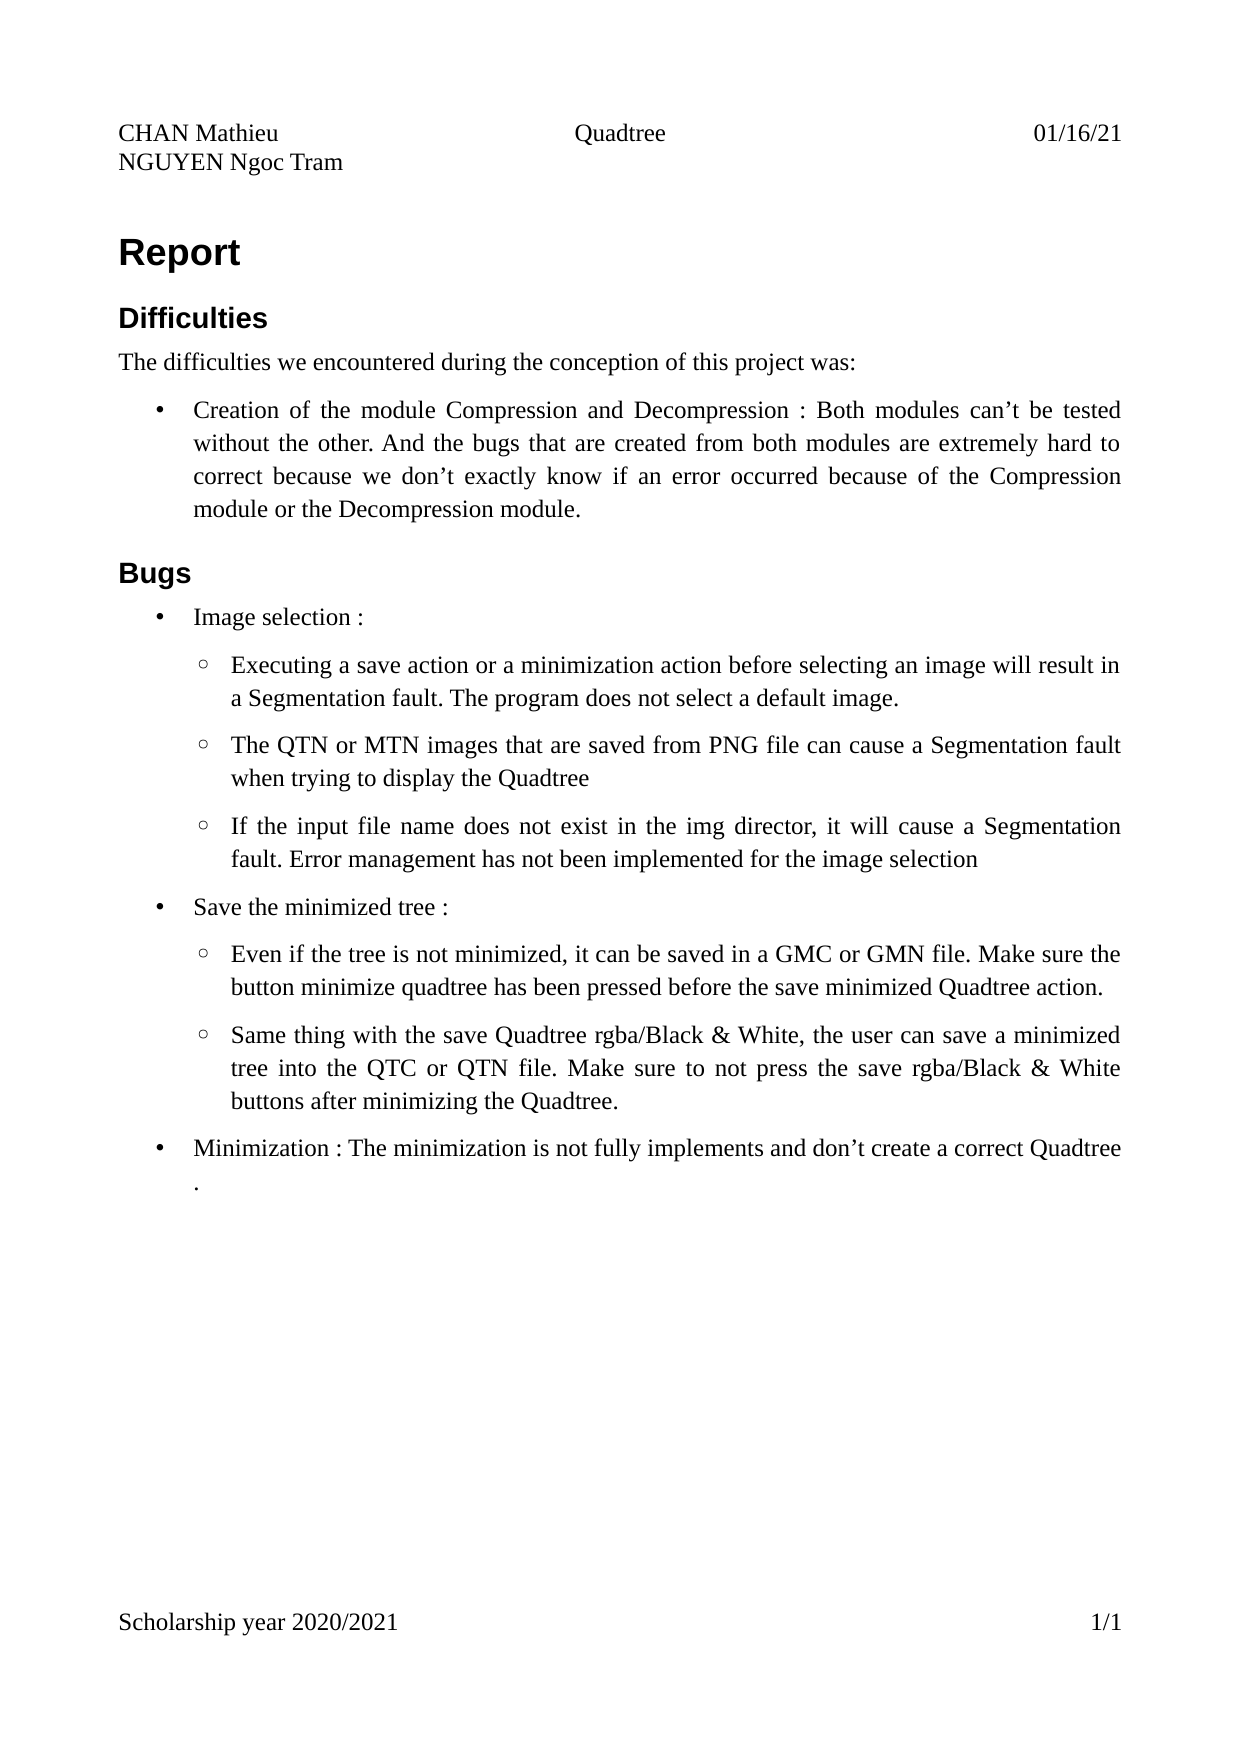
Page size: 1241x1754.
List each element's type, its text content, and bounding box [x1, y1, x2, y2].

list Minimization : The minimization is not fully implements and don’t create a correct Quadtree . [156, 1133, 1122, 1195]
list Even if the tree is not minimized, it can be saved in a GMC or GMN file. Make sure the button minimize quadtree has been pressed before the save minimized Quadtree action. [193, 939, 1122, 1001]
list Image selection : [156, 602, 1122, 631]
list Save the minimized tree : [156, 892, 1122, 920]
subtitle Report [118, 230, 1122, 274]
list Creation of the module Compression and Decompression : Both modules can’t be tested without the other. And the bugs that are created from both modules are extremely hard to correct because we don’t exactly know if an error occurred because of the Compression module or the Decompression module. [156, 395, 1122, 522]
list If the input file name does not exist in the img director, it will cause a Segmentation fault. Error management has not been implemented for the image selection [193, 811, 1122, 873]
list The QTN or MTN images that are saved from PNG file can cause a Segmentation fault when trying to display the Quadtree [193, 730, 1122, 792]
list Same thing with the save Quadtree rgba/Black & White, the user can save a minimized tree into the QTC or QTN file. Make sure to not press the save rgba/Black & White buttons after minimizing the Quadtree. [193, 1020, 1122, 1115]
text The difficulties we encountered during the conception of this project was: [118, 347, 1122, 376]
subtitle Difficulties [118, 301, 1122, 334]
subtitle Bugs [118, 556, 1122, 590]
list Executing a save action or a minimization action before selecting an image will result in a Segmentation fault. The program does not select a default image. [193, 650, 1122, 712]
